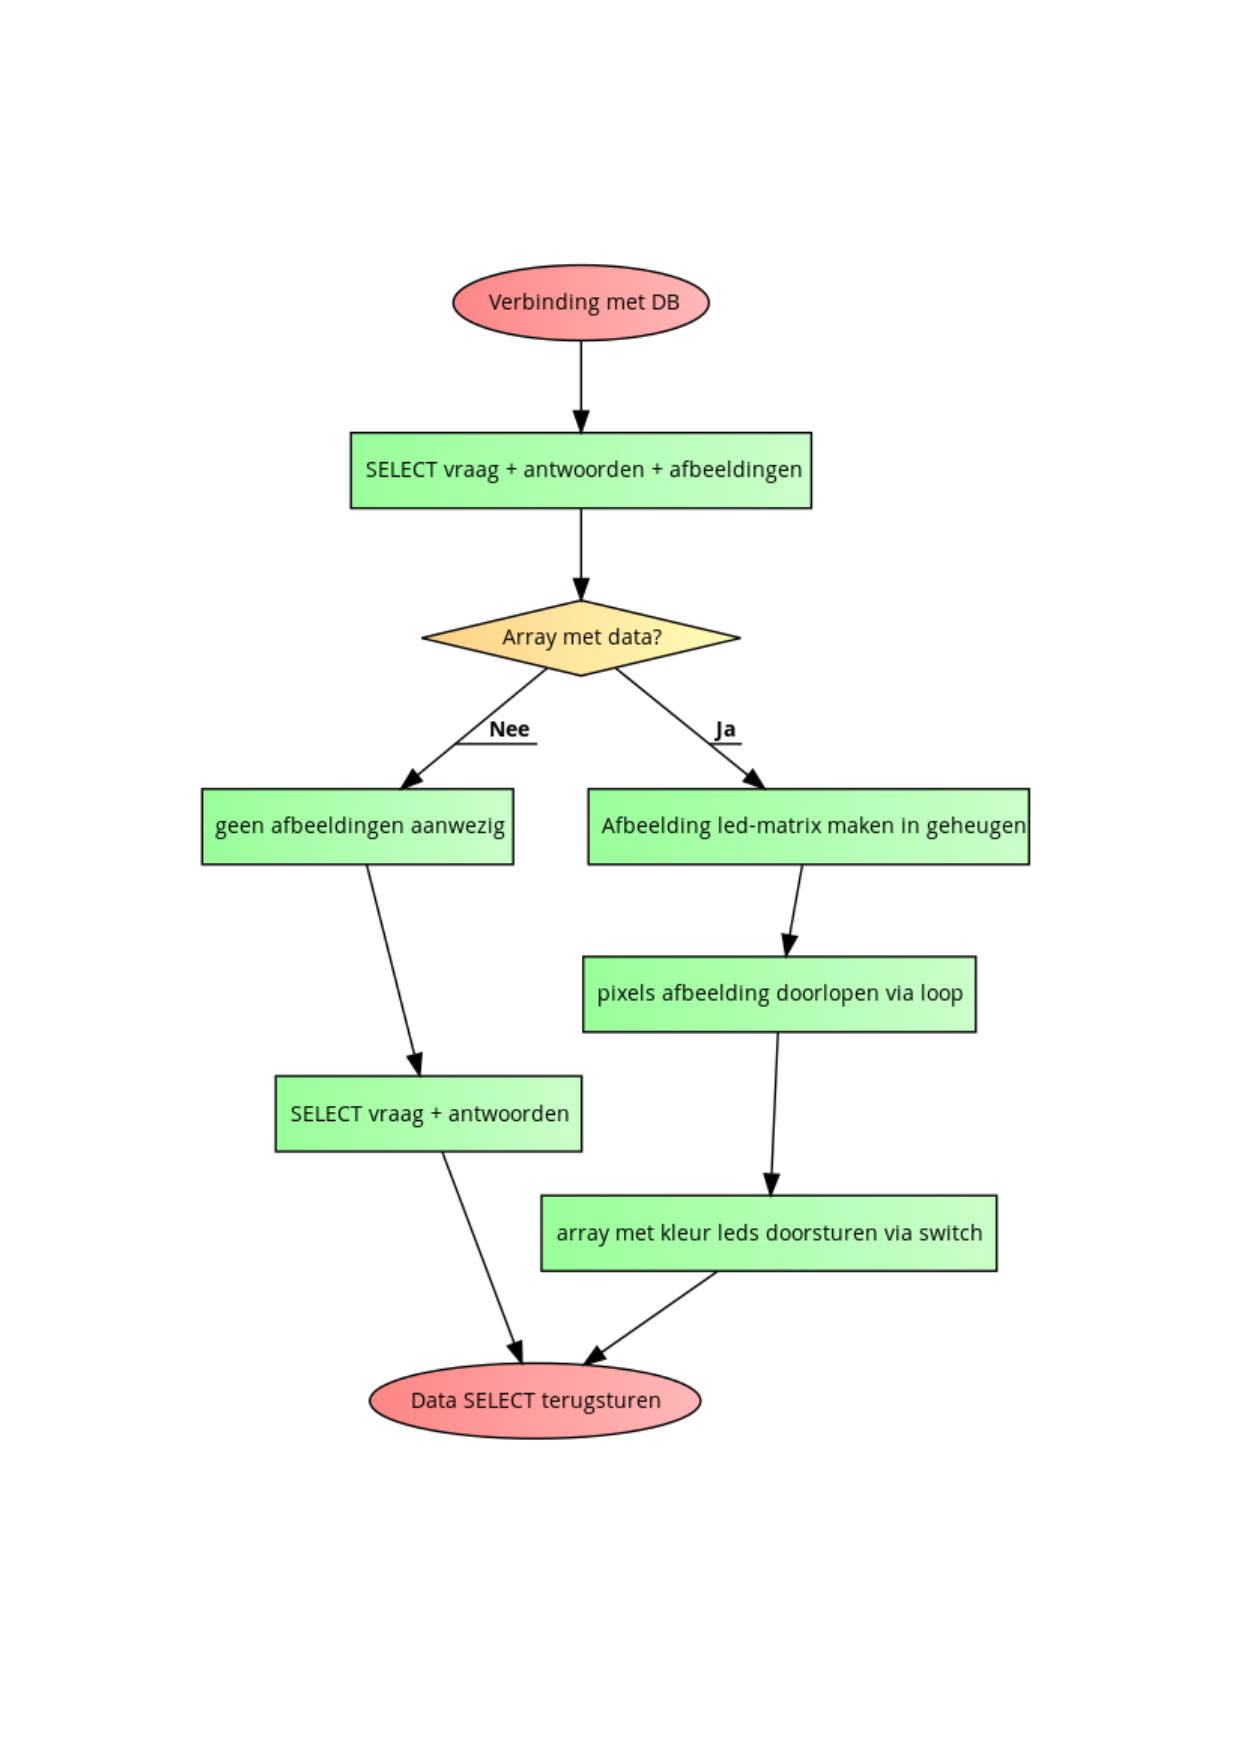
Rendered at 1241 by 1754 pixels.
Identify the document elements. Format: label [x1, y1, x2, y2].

picture [193, 261, 1047, 1454]
